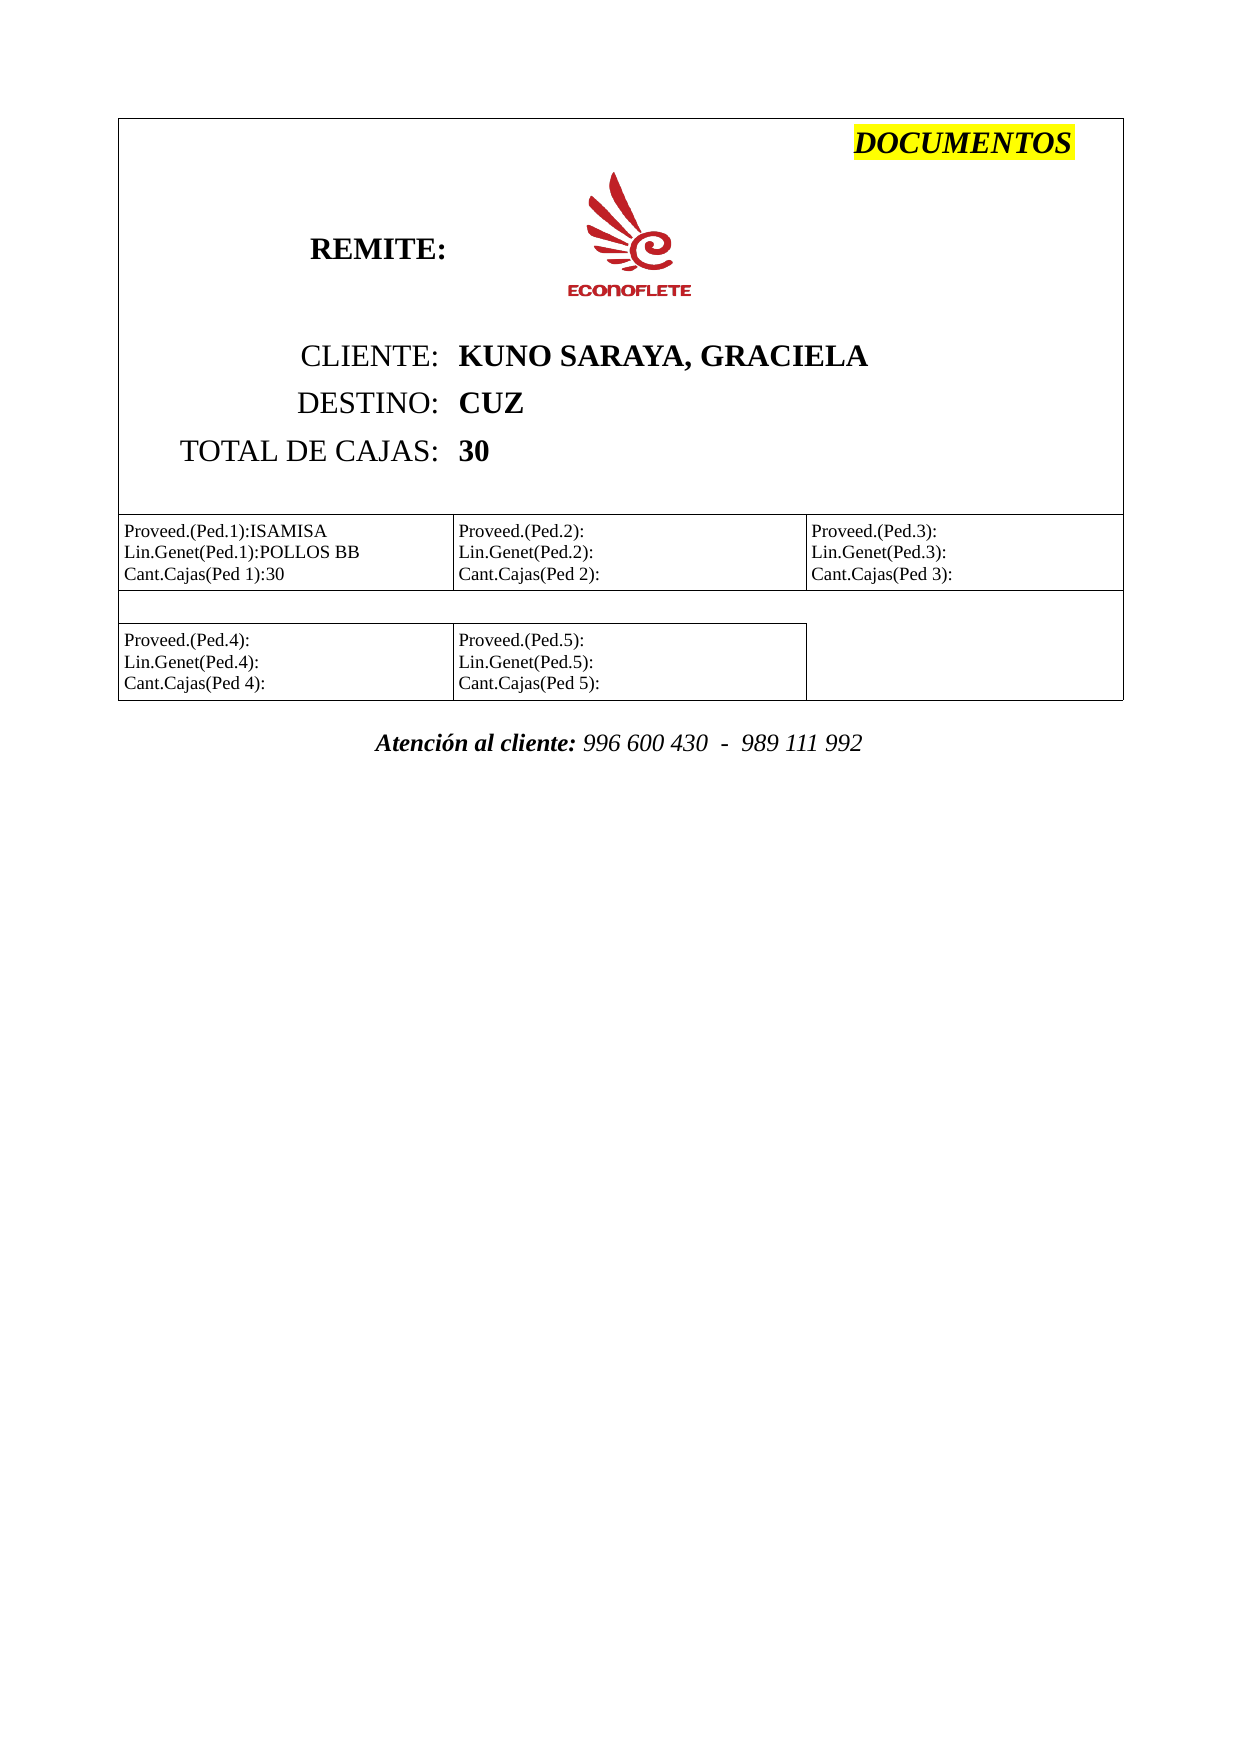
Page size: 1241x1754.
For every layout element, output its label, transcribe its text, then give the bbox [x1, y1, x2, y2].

table_cell CLIENTE: [119, 332, 453, 379]
table_cell [453, 591, 806, 623]
table_cell Proveed.(Ped.3): Lin.Genet(Ped.3): Cant.Cajas(Ped 3): [807, 515, 1123, 590]
table_cell KUNO SARAYA, GRACIELA [453, 332, 1123, 379]
table_cell [806, 379, 1123, 426]
table_header [119, 119, 453, 166]
table_cell DESTINO: [119, 379, 453, 426]
picture [552, 171, 707, 297]
table_cell [807, 623, 1123, 699]
table_cell [453, 166, 806, 332]
table_cell [806, 591, 1123, 623]
table_cell [119, 474, 453, 514]
table_cell [119, 591, 453, 623]
table_cell Proveed.(Ped.1):ISAMISA Lin.Genet(Ped.1):POLLOS BB Cant.Cajas(Ped 1):30 [119, 515, 453, 590]
table_cell Proveed.(Ped.4): Lin.Genet(Ped.4): Cant.Cajas(Ped 4): [119, 624, 453, 699]
table_header DOCUMENTOS [806, 119, 1123, 166]
table_cell [806, 166, 1123, 332]
text Atención al cliente: 996 600 430 - 989 111 992 [118, 728, 1122, 757]
table_header [453, 119, 806, 166]
table_cell [806, 474, 1123, 514]
table_cell Proveed.(Ped.2): Lin.Genet(Ped.2): Cant.Cajas(Ped 2): [454, 515, 806, 590]
table_cell TOTAL DE CAJAS: [119, 426, 453, 474]
table_cell REMITE: [119, 166, 453, 332]
table_cell 30 [453, 426, 1123, 474]
table_cell CUZ [453, 379, 806, 426]
table_cell Proveed.(Ped.5): Lin.Genet(Ped.5): Cant.Cajas(Ped 5): [454, 624, 806, 699]
table_cell [453, 474, 806, 514]
